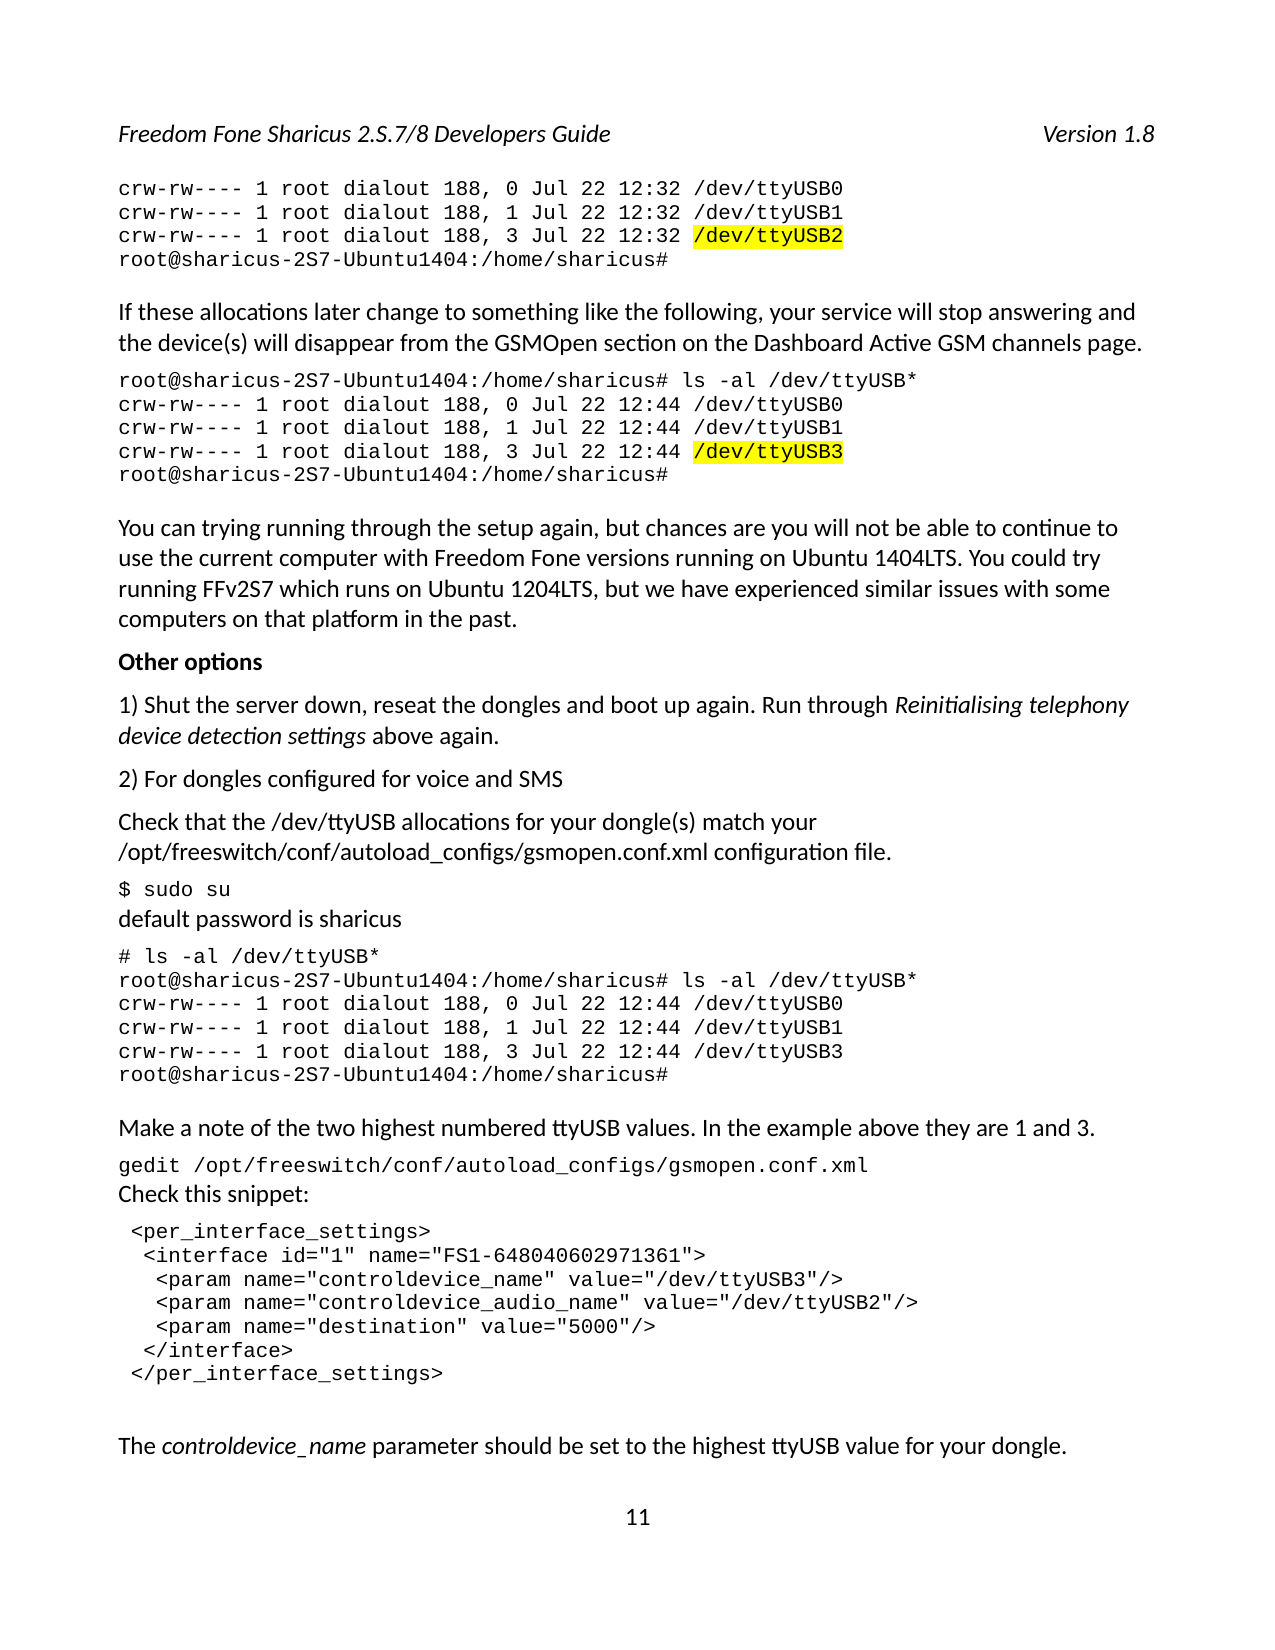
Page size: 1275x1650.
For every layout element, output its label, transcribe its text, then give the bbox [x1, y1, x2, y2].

text default password is sharicus [118, 903, 1157, 934]
text root@sharicus-2S7-Ubuntu1404:/home/sharicus# [118, 464, 1157, 488]
text root@sharicus-2S7-Ubuntu1404:/home/sharicus# [118, 1064, 1157, 1088]
text $ sudo su [118, 879, 1157, 903]
text crw-rw---- 1 root dialout 188, 1 Jul 22 12:32 /dev/ttyUSB1 [118, 202, 1157, 225]
text crw-rw---- 1 root dialout 188, 0 Jul 22 12:44 /dev/ttyUSB0 [118, 393, 1157, 417]
text crw-rw---- 1 root dialout 188, 0 Jul 22 12:32 /dev/ttyUSB0 [118, 178, 1157, 202]
text 2) For dongles configured for voice and SMS [118, 763, 1157, 793]
text crw-rw---- 1 root dialout 188, 0 Jul 22 12:44 /dev/ttyUSB0 [118, 993, 1157, 1017]
text crw-rw---- 1 root dialout 188, 3 Jul 22 12:44 /dev/ttyUSB3 [118, 1041, 1157, 1064]
text # ls -al /dev/ttyUSB* [118, 946, 1157, 970]
text <param name="controldevice_audio_name" value="/dev/ttyUSB2"/> [118, 1292, 1157, 1316]
text 1) Shut the server down, reseat the dongles and boot up again. Run through Reinitialising telephony device detection settings above again. [118, 689, 1157, 750]
text crw-rw---- 1 root dialout 188, 1 Jul 22 12:44 /dev/ttyUSB1 [118, 417, 1157, 441]
text If these allocations later change to something like the following, your service will stop answering and the device(s) will disappear from the GSMOpen section on the Dashboard Active GSM channels page. [118, 296, 1157, 357]
text root@sharicus-2S7-Ubuntu1404:/home/sharicus# [118, 249, 1157, 273]
text Check that the /dev/ttyUSB allocations for your dongle(s) match your /opt/freeswitch/conf/autoload_configs/gsmopen.conf.xml configuration file. [118, 806, 1157, 867]
text root@sharicus-2S7-Ubuntu1404:/home/sharicus# ls -al /dev/ttyUSB* [118, 370, 1157, 393]
text <param name="controldevice_name" value="/dev/ttyUSB3"/> [118, 1269, 1157, 1292]
text crw-rw---- 1 root dialout 188, 3 Jul 22 12:32 /dev/ttyUSB2 [118, 225, 1157, 249]
text The controldevice_name parameter should be set to the highest ttyUSB value for your dongle. [118, 1430, 1157, 1460]
text <interface id="1" name="FS1-648040602971361"> [118, 1245, 1157, 1269]
text You can trying running through the setup again, but chances are you will not be able to continue to use the current computer with Freedom Fone versions running on Ubuntu 1404LTS. You could try running FFv2S7 which runs on Ubuntu 1204LTS, but we have experienced similar issues with some computers on that platform in the past. [118, 512, 1157, 634]
text crw-rw---- 1 root dialout 188, 3 Jul 22 12:44 /dev/ttyUSB3 [118, 441, 1157, 464]
text Other options [118, 646, 1157, 677]
text </interface> [118, 1339, 1157, 1363]
text <per_interface_settings> [118, 1221, 1157, 1245]
text </per_interface_settings> [118, 1363, 1157, 1387]
text <param name="destination" value="5000"/> [118, 1316, 1157, 1339]
text gedit /opt/freeswitch/conf/autoload_configs/gsmopen.conf.xml [118, 1155, 1157, 1178]
text crw-rw---- 1 root dialout 188, 1 Jul 22 12:44 /dev/ttyUSB1 [118, 1017, 1157, 1041]
text Make a note of the two highest numbered ttyUSB values. In the example above they are 1 and 3. [118, 1112, 1157, 1142]
text Check this snippet: [118, 1178, 1157, 1209]
text root@sharicus-2S7-Ubuntu1404:/home/sharicus# ls -al /dev/ttyUSB* [118, 970, 1157, 993]
